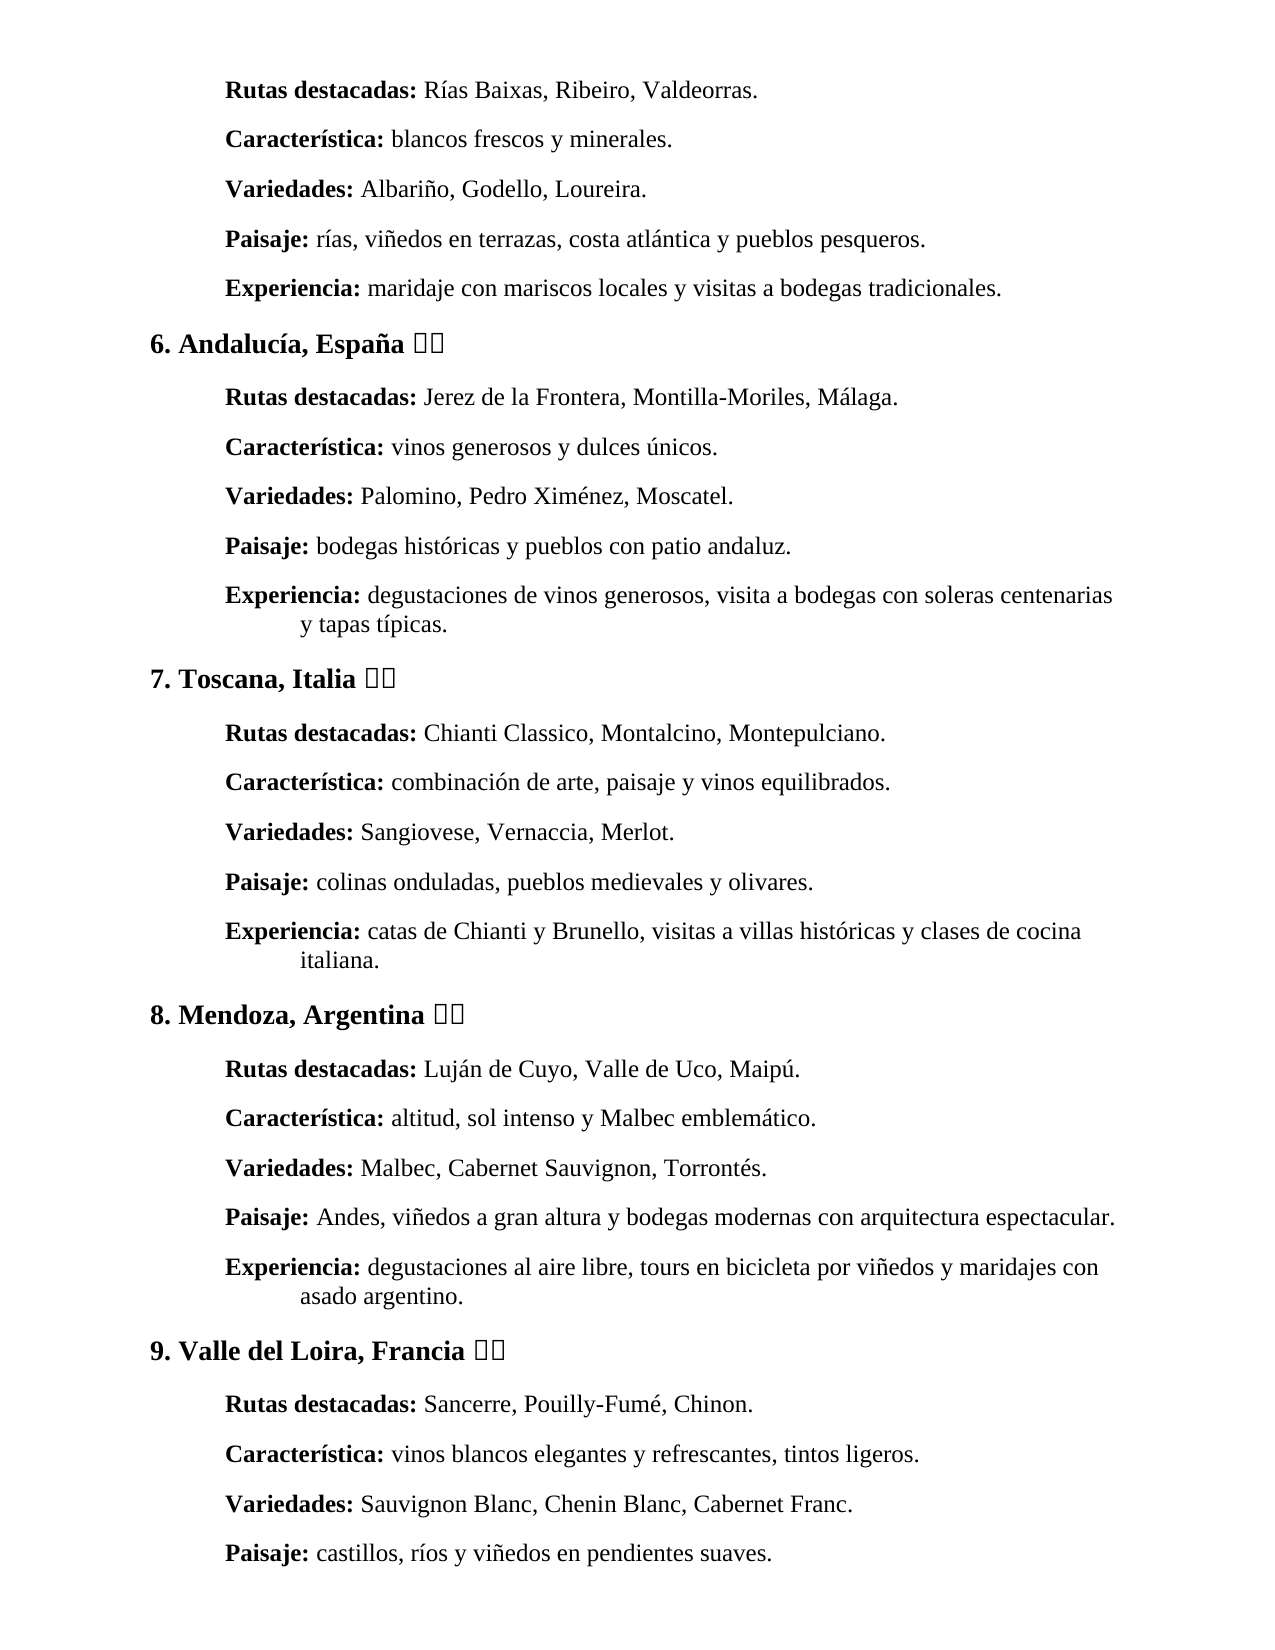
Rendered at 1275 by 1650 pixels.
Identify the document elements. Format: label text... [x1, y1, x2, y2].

list Característica: vinos generosos y dulces únicos. [187, 432, 1125, 460]
list Rutas destacadas: Chianti Classico, Montalcino, Montepulciano. [187, 718, 1125, 747]
list Experiencia: degustaciones de vinos generosos, visita a bodegas con soleras centenarias y tapas típicas. [187, 580, 1125, 638]
text 7. Toscana, Italia 🇮🇹 [150, 659, 1125, 697]
list Variedades: Sangiovese, Vernaccia, Merlot. [187, 817, 1125, 846]
list Rutas destacadas: Jerez de la Frontera, Montilla-Moriles, Málaga. [187, 382, 1125, 411]
list Experiencia: catas de Chianti y Brunello, visitas a villas históricas y clases de cocina italiana. [187, 916, 1125, 974]
text 8. Mendoza, Argentina 🇦🇷 [150, 994, 1125, 1033]
list Rutas destacadas: Rías Baixas, Ribeiro, Valdeorras. [187, 75, 1125, 104]
list Paisaje: rías, viñedos en terrazas, costa atlántica y pueblos pesqueros. [187, 224, 1125, 252]
list Experiencia: maridaje con mariscos locales y visitas a bodegas tradicionales. [187, 273, 1125, 302]
list Rutas destacadas: Sancerre, Pouilly-Fumé, Chinon. [187, 1389, 1125, 1418]
list Característica: blancos frescos y minerales. [187, 124, 1125, 153]
list Variedades: Albariño, Godello, Loureira. [187, 174, 1125, 203]
list Paisaje: colinas onduladas, pueblos medievales y olivares. [187, 867, 1125, 895]
list Paisaje: castillos, ríos y viñedos en pendientes suaves. [187, 1538, 1125, 1567]
list Variedades: Sauvignon Blanc, Chenin Blanc, Cabernet Franc. [187, 1489, 1125, 1517]
list Paisaje: Andes, viñedos a gran altura y bodegas modernas con arquitectura espectacular. [187, 1202, 1125, 1231]
list Variedades: Malbec, Cabernet Sauvignon, Torrontés. [187, 1153, 1125, 1182]
list Característica: altitud, sol intenso y Malbec emblemático. [187, 1103, 1125, 1132]
list Paisaje: bodegas históricas y pueblos con patio andaluz. [187, 531, 1125, 559]
list Experiencia: degustaciones al aire libre, tours en bicicleta por viñedos y maridajes con asado argentino. [187, 1252, 1125, 1309]
list Característica: vinos blancos elegantes y refrescantes, tintos ligeros. [187, 1439, 1125, 1468]
list Variedades: Palomino, Pedro Ximénez, Moscatel. [187, 481, 1125, 510]
list Característica: combinación de arte, paisaje y vinos equilibrados. [187, 767, 1125, 796]
list Rutas destacadas: Luján de Cuyo, Valle de Uco, Maipú. [187, 1054, 1125, 1082]
text 9. Valle del Loira, Francia 🇫🇷 [150, 1330, 1125, 1369]
text 6. Andalucía, España 🇪🇸 [150, 323, 1125, 361]
